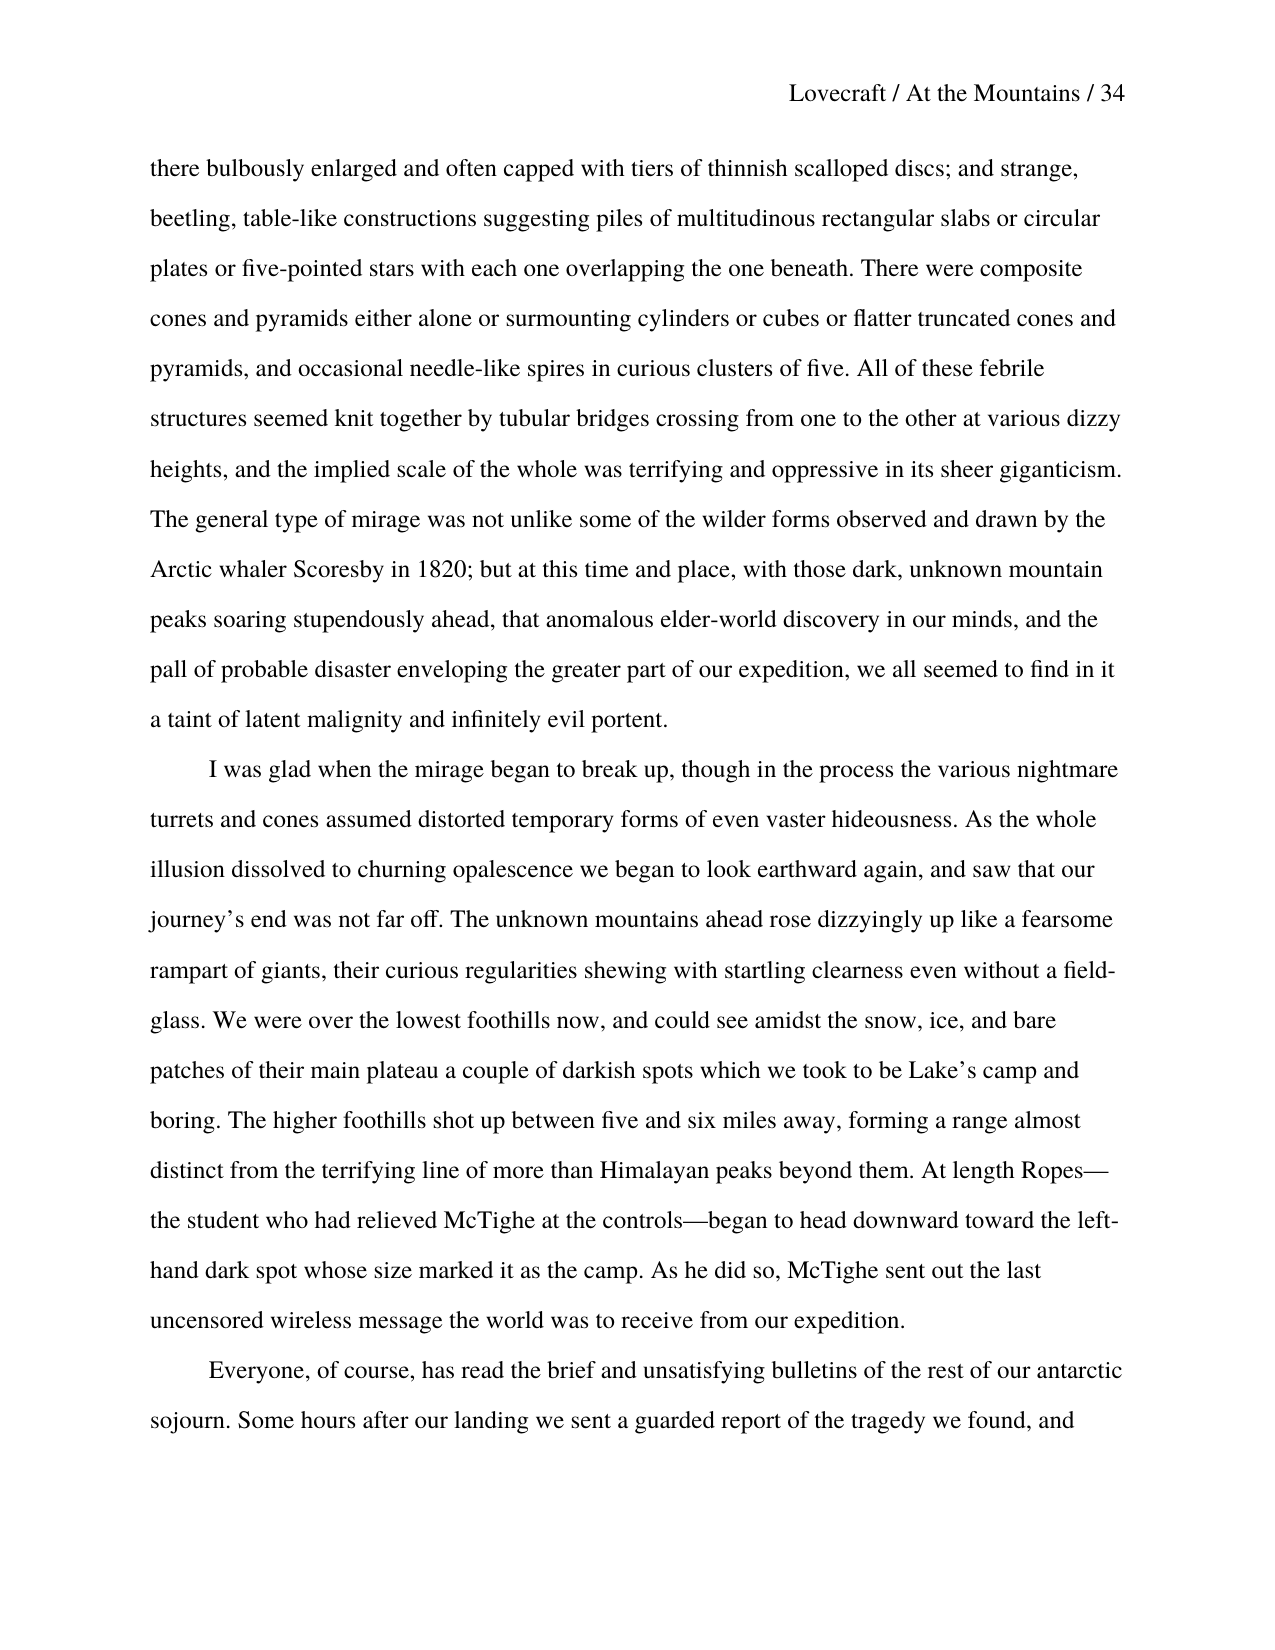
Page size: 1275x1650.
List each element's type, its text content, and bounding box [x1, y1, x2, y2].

text there bulbously enlarged and often capped with tiers of thinnish scalloped discs; and strange, beetling, table-like constructions suggesting piles of multitudinous rectangular slabs or circular plates or five-pointed stars with each one overlapping the one beneath. There were composite cones and pyramids either alone or surmounting cylinders or cubes or flatter truncated cones and pyramids, and occasional needle-like spires in curious clusters of five. All of these febrile structures seemed knit together by tubular bridges crossing from one to the other at various dizzy heights, and the implied scale of the whole was terrifying and oppressive in its sheer giganticism. The general type of mirage was not unlike some of the wilder forms observed and drawn by the Arctic whaler Scoresby in 1820; but at this time and place, with those dark, unknown mountain peaks soaring stupendously ahead, that anomalous elder-world discovery in our minds, and the pall of probable disaster enveloping the greater part of our expedition, we all seemed to find in it a taint of latent malignity and infinitely evil portent. [150, 150, 1125, 734]
text I was glad when the mirage began to break up, though in the process the various nightmare turrets and cones assumed distorted temporary forms of even vaster hideousness. As the whole illusion dissolved to churning opalescence we began to look earthward again, and saw that our journey’s end was not far off. The unknown mountains ahead rose dizzyingly up like a fearsome rampart of giants, their curious regularities shewing with startling clearness even without a field-glass. We were over the lowest foothills now, and could see amidst the snow, ice, and bare patches of their main plateau a couple of darkish spots which we took to be Lake’s camp and boring. The higher foothills shot up between five and six miles away, forming a range almost distinct from the terrifying line of more than Himalayan peaks beyond them. At length Ropes—the student who had relieved McTighe at the controls—began to head downward toward the left-hand dark spot whose size marked it as the camp. As he did so, McTighe sent out the last uncensored wireless message the world was to receive from our expedition. [150, 751, 1125, 1336]
text Everyone, of course, has read the brief and unsatisfying bulletins of the rest of our antarctic sojourn. Some hours after our landing we sent a guarded report of the tragedy we found, and [150, 1352, 1125, 1436]
